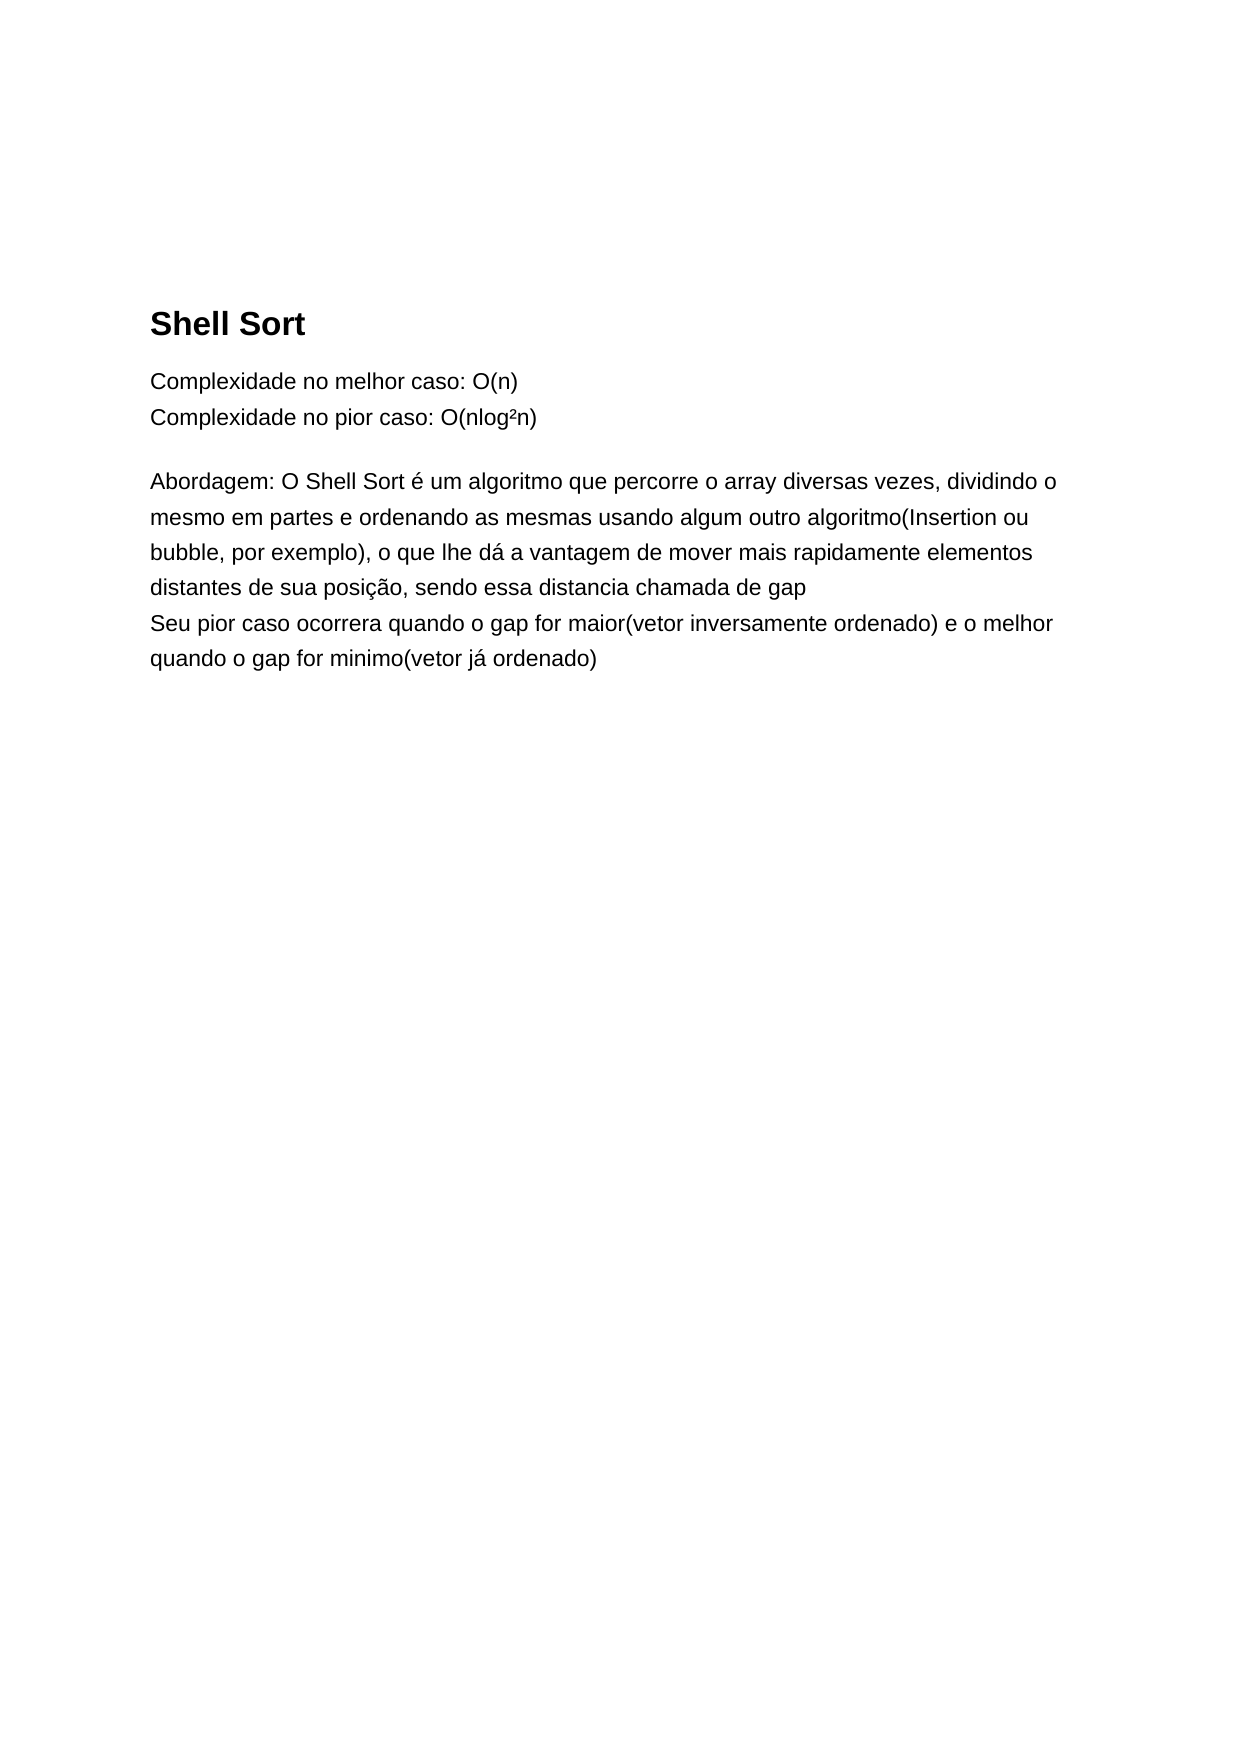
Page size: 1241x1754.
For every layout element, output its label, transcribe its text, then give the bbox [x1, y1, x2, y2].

text Complexidade no pior caso: O(nlog²n) [150, 404, 1091, 430]
subtitle Shell Sort [150, 305, 1091, 342]
text Complexidade no melhor caso: O(n) [150, 369, 1091, 394]
text Seu pior caso ocorrera quando o gap for maior(vetor inversamente ordenado) e o melhor quando o gap for minimo(vetor já ordenado) [150, 610, 1091, 671]
text Abordagem: O Shell Sort é um algoritmo que percorre o array diversas vezes, dividindo o mesmo em partes e ordenando as mesmas usando algum outro algoritmo(Insertion ou bubble, por exemplo), o que lhe dá a vantagem de mover mais rapidamente elementos distantes de sua posição, sendo essa distancia chamada de gap [150, 469, 1091, 601]
